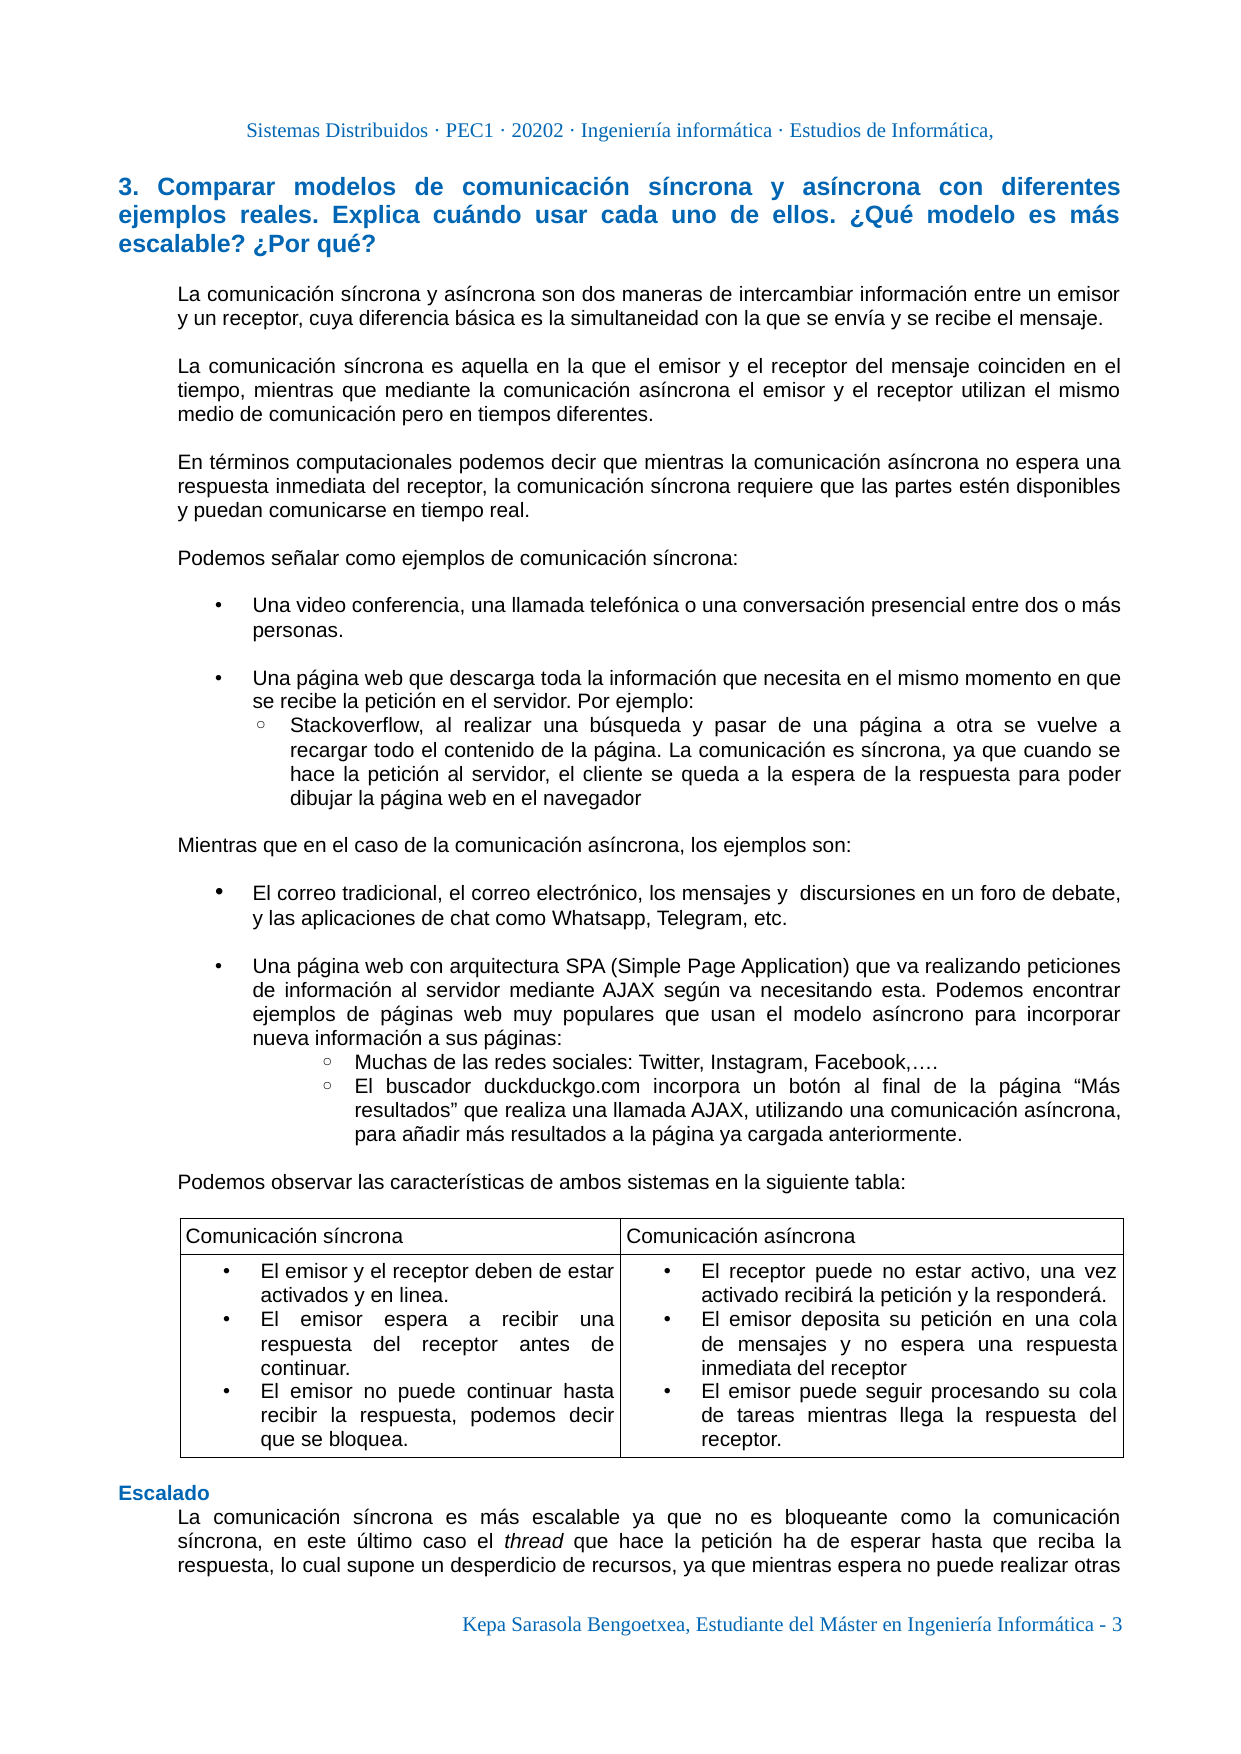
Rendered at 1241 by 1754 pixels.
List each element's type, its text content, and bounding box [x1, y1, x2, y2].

list Stackoverflow, al realizar una búsqueda y pasar de una página a otra se vuelve a recargar todo el contenido de la página. La comunicación es síncrona, ya que cuando se hace la petición al servidor, el cliente se queda a la espera de la respuesta para poder dibujar la página web en el navegador [252, 713, 1122, 809]
table_cell El emisor y el receptor deben de estar activados y en linea. El emisor espera a recibir una respuesta del receptor antes de continuar. El emisor no puede continuar hasta recibir la respuesta, podemos decir que se bloquea. [181, 1255, 620, 1457]
list El buscador duckduckgo.com incorpora un botón al final de la página “Más resultados” que realiza una llamada AJAX, utilizando una comunicación asíncrona, para añadir más resultados a la página ya cargada anteriormente. [319, 1074, 1122, 1146]
text La comunicación síncrona es más escalable ya que no es bloqueante como la comunicación síncrona, en este último caso el thread que hace la petición ha de esperar hasta que reciba la respuesta, lo cual supone un desperdicio de recursos, ya que mientras espera no puede realizar otras [177, 1505, 1122, 1577]
text En términos computacionales podemos decir que mientras la comunicación asíncrona no espera una respuesta inmediata del receptor, la comunicación síncrona requiere que las partes estén disponibles y puedan comunicarse en tiempo real. [177, 449, 1122, 521]
text Mientras que en el caso de la comunicación asíncrona, los ejemplos son: [177, 833, 1122, 857]
text Podemos observar las características de ambos sistemas en la siguiente tabla: [177, 1170, 1122, 1194]
text La comunicación síncrona es aquella en la que el emisor y el receptor del mensaje coinciden en el tiempo, mientras que mediante la comunicación asíncrona el emisor y el receptor utilizan el mismo medio de comunicación pero en tiempos diferentes. [177, 354, 1122, 426]
text Escalado [118, 1481, 1122, 1505]
text 3. Comparar modelos de comunicación síncrona y asíncrona con diferentes ejemplos reales. Explica cuándo usar cada uno de ellos. ¿Qué modelo es más escalable? ¿Por qué? [118, 172, 1122, 258]
table_header Comunicación asíncrona [621, 1219, 1123, 1253]
list Una página web que descarga toda la información que necesita en el mismo momento en que se recibe la petición en el servidor. Por ejemplo: [215, 665, 1122, 713]
list El correo tradicional, el correo electrónico, los mensajes y discursiones en un foro de debate, y las aplicaciones de chat como Whatsapp, Telegram, etc. [215, 881, 1122, 930]
text La comunicación síncrona y asíncrona son dos maneras de intercambiar información entre un emisor y un receptor, cuya diferencia básica es la simultaneidad con la que se envía y se recibe el mensaje. [177, 282, 1122, 330]
text Podemos señalar como ejemplos de comunicación síncrona: [177, 545, 1122, 569]
list Muchas de las redes sociales: Twitter, Instagram, Facebook,…. [319, 1050, 1122, 1074]
table_header Comunicación síncrona [181, 1219, 620, 1253]
list Una video conferencia, una llamada telefónica o una conversación presencial entre dos o más personas. [215, 593, 1122, 641]
list Una página web con arquitectura SPA (Simple Page Application) que va realizando peticiones de información al servidor mediante AJAX según va necesitando esta. Podemos encontrar ejemplos de páginas web muy populares que usan el modelo asíncrono para incorporar nueva información a sus páginas: [215, 954, 1122, 1050]
table_cell El receptor puede no estar activo, una vez activado recibirá la petición y la responderá. El emisor deposita su petición en una cola de mensajes y no espera una respuesta inmediata del receptor El emisor puede seguir procesando su cola de tareas mientras llega la respuesta del receptor. [621, 1255, 1123, 1457]
